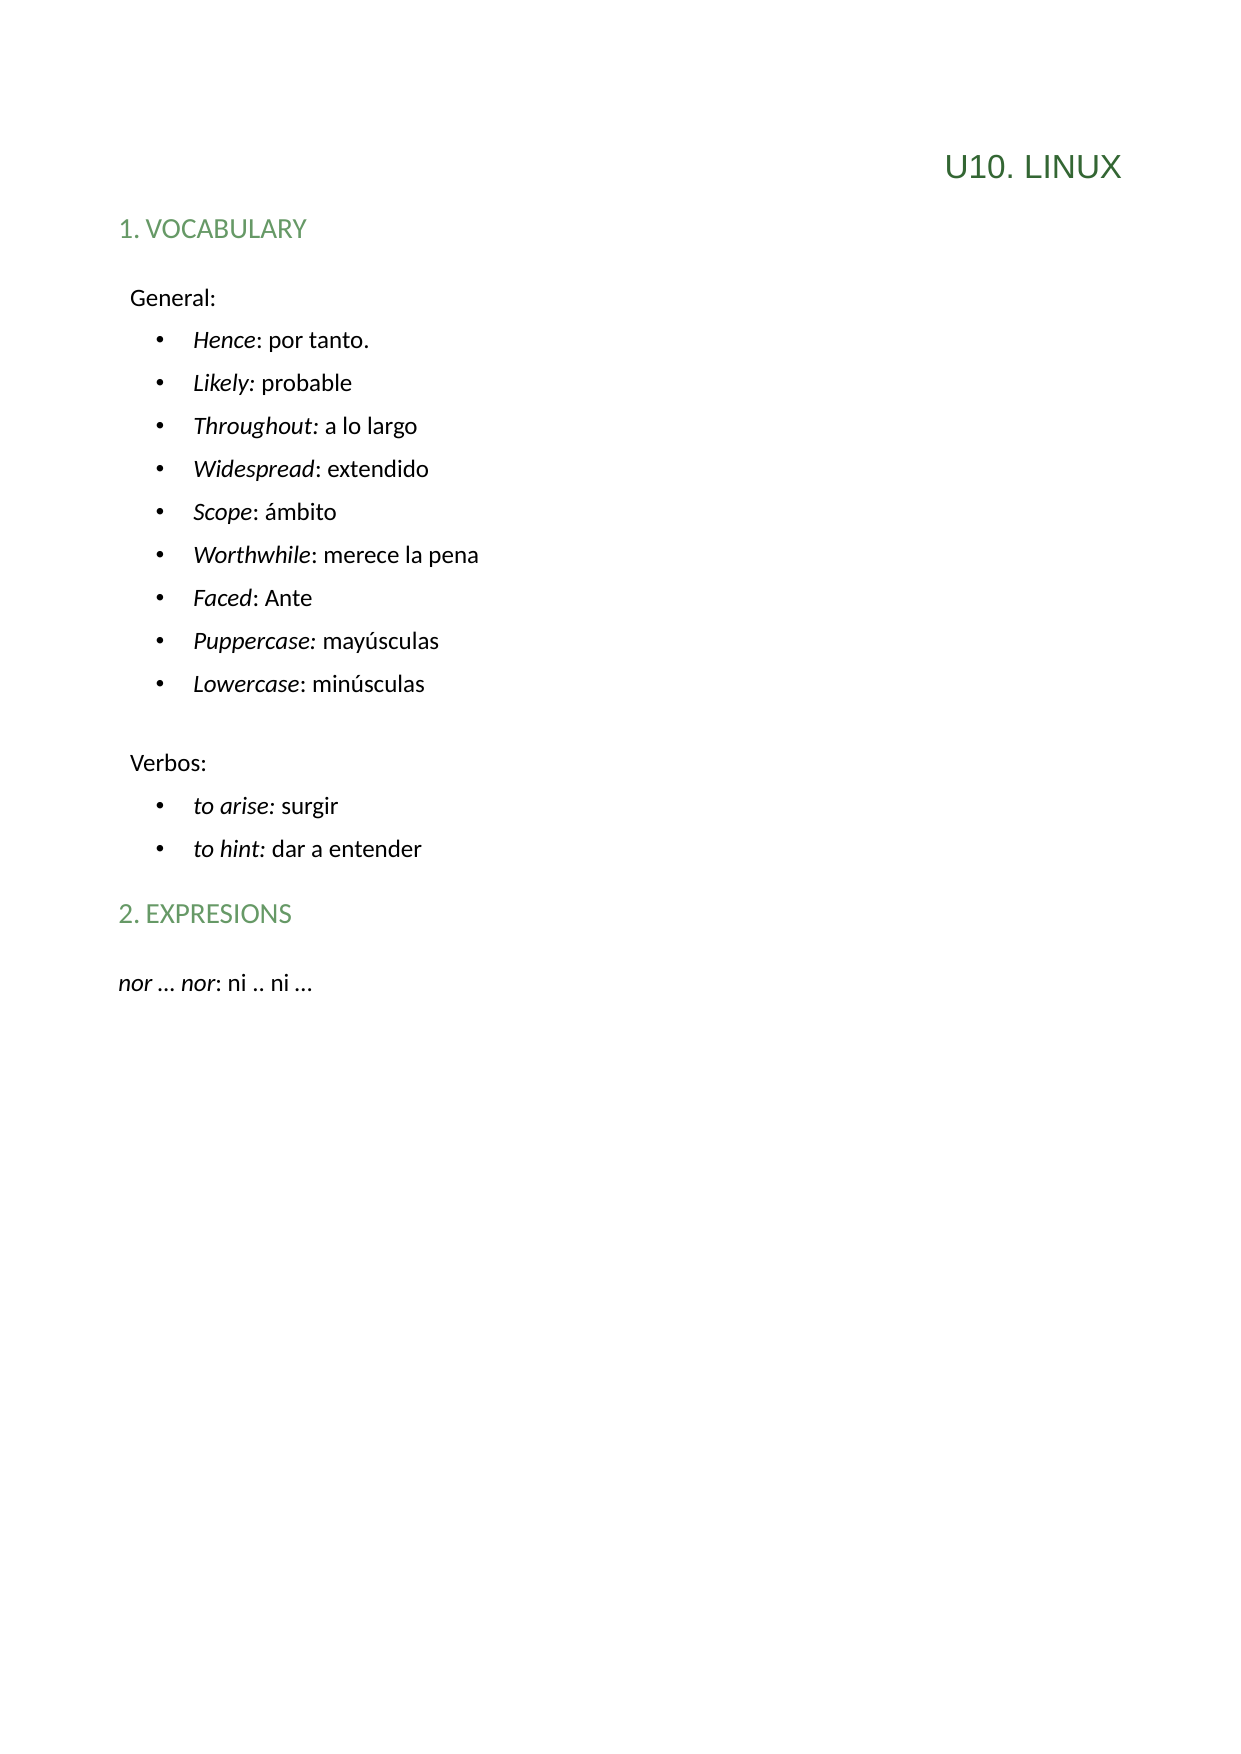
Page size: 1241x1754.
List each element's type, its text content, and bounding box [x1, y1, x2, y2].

list Faced: Ante [156, 582, 1122, 613]
list to arise: surgir [156, 791, 1122, 821]
list Scope: ámbito [156, 496, 1122, 527]
list Lowercase: minúsculas [156, 668, 1122, 698]
text General: [118, 282, 1122, 312]
list Hence: por tanto. [156, 325, 1122, 355]
list Likely: probable [156, 368, 1122, 398]
text Verbos: [118, 748, 1122, 778]
subtitle Vocabulary [118, 210, 1122, 246]
list Throughout: a lo largo [156, 411, 1122, 441]
list to hint: dar a entender [156, 833, 1122, 864]
subtitle Expresions [118, 895, 1122, 931]
text U10. Linux [118, 147, 1122, 185]
list Widespread: extendido [156, 453, 1122, 484]
text nor … nor: ni .. ni … [118, 967, 1122, 997]
list Worthwhile: merece la pena [156, 539, 1122, 570]
list Puppercase: mayúsculas [156, 625, 1122, 656]
